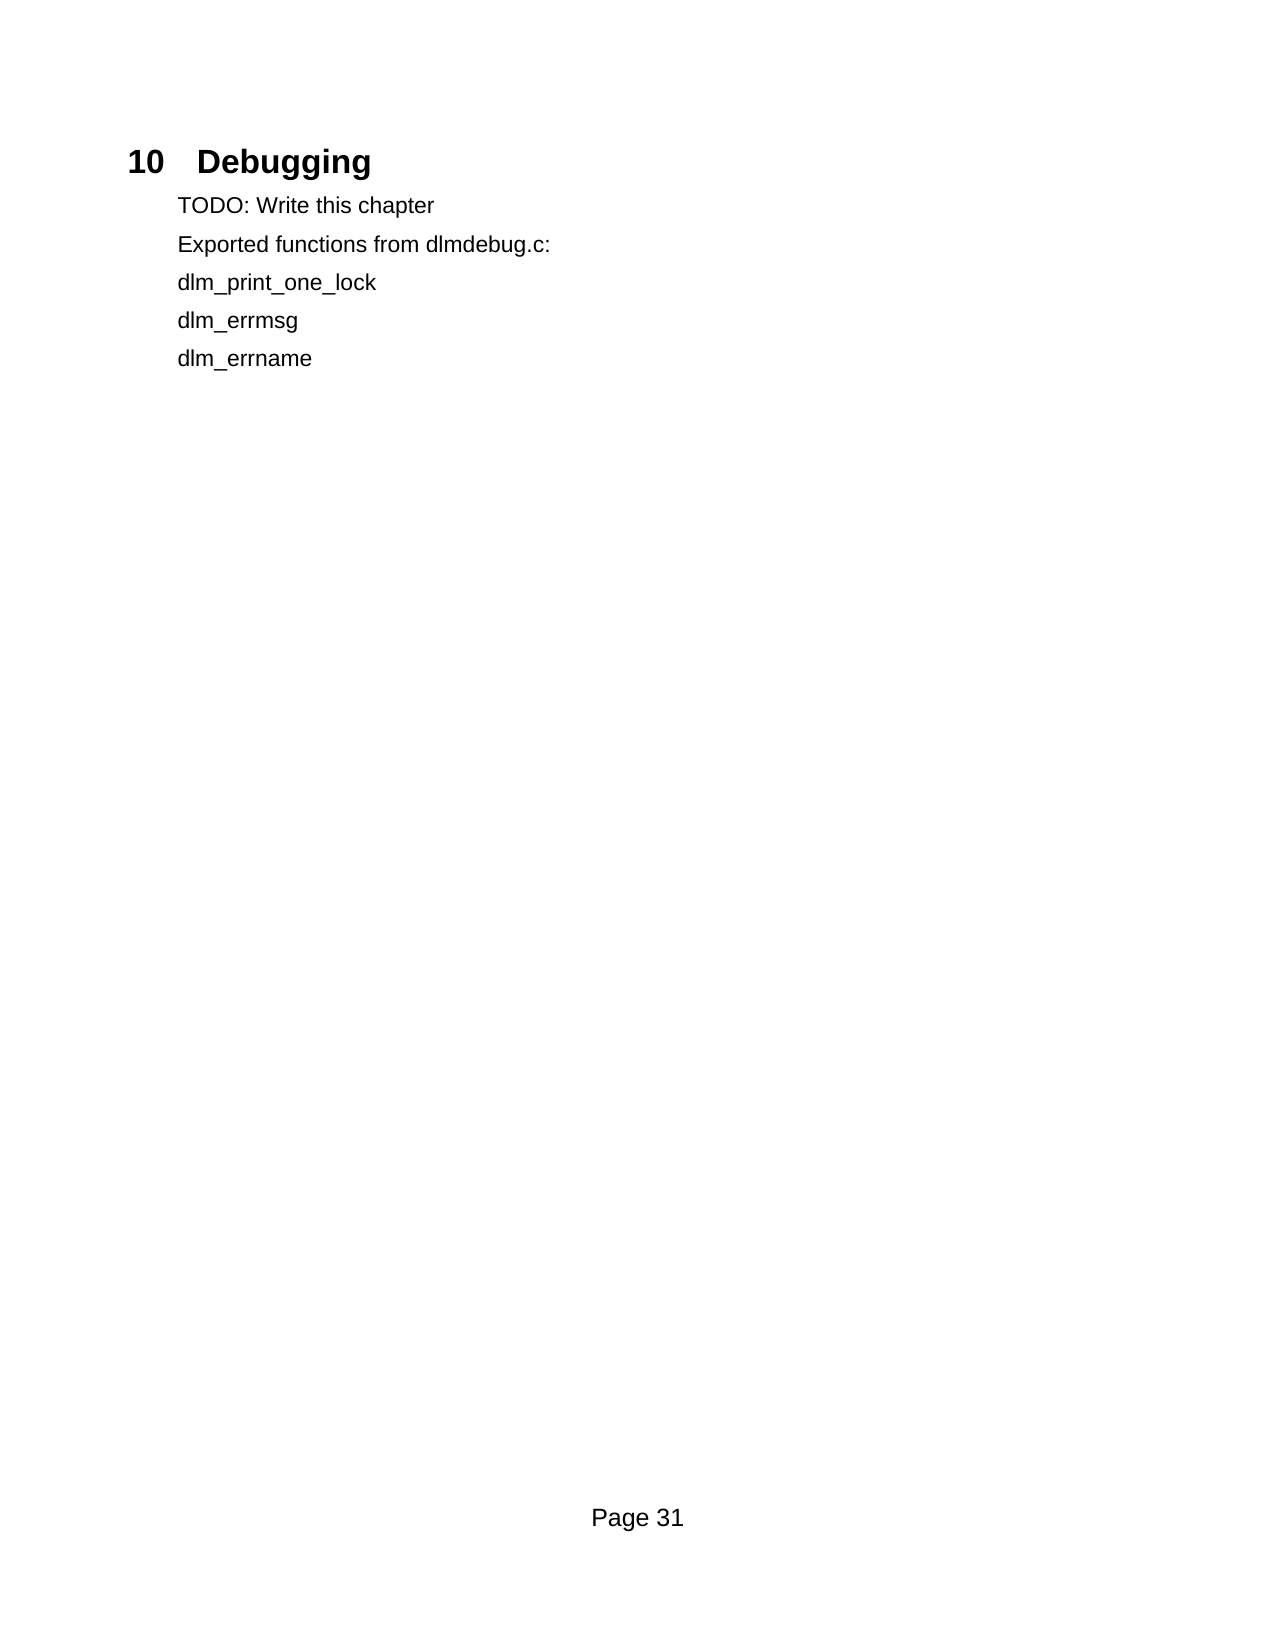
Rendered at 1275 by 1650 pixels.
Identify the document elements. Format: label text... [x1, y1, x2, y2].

text dlm_errmsg [177, 307, 1157, 333]
text Exported functions from dlmdebug.c: [177, 231, 1157, 257]
text dlm_errname [177, 346, 1157, 371]
text dlm_print_one_lock [177, 269, 1157, 295]
subtitle Debugging [118, 143, 1157, 181]
text TODO: Write this chapter [177, 193, 1157, 219]
